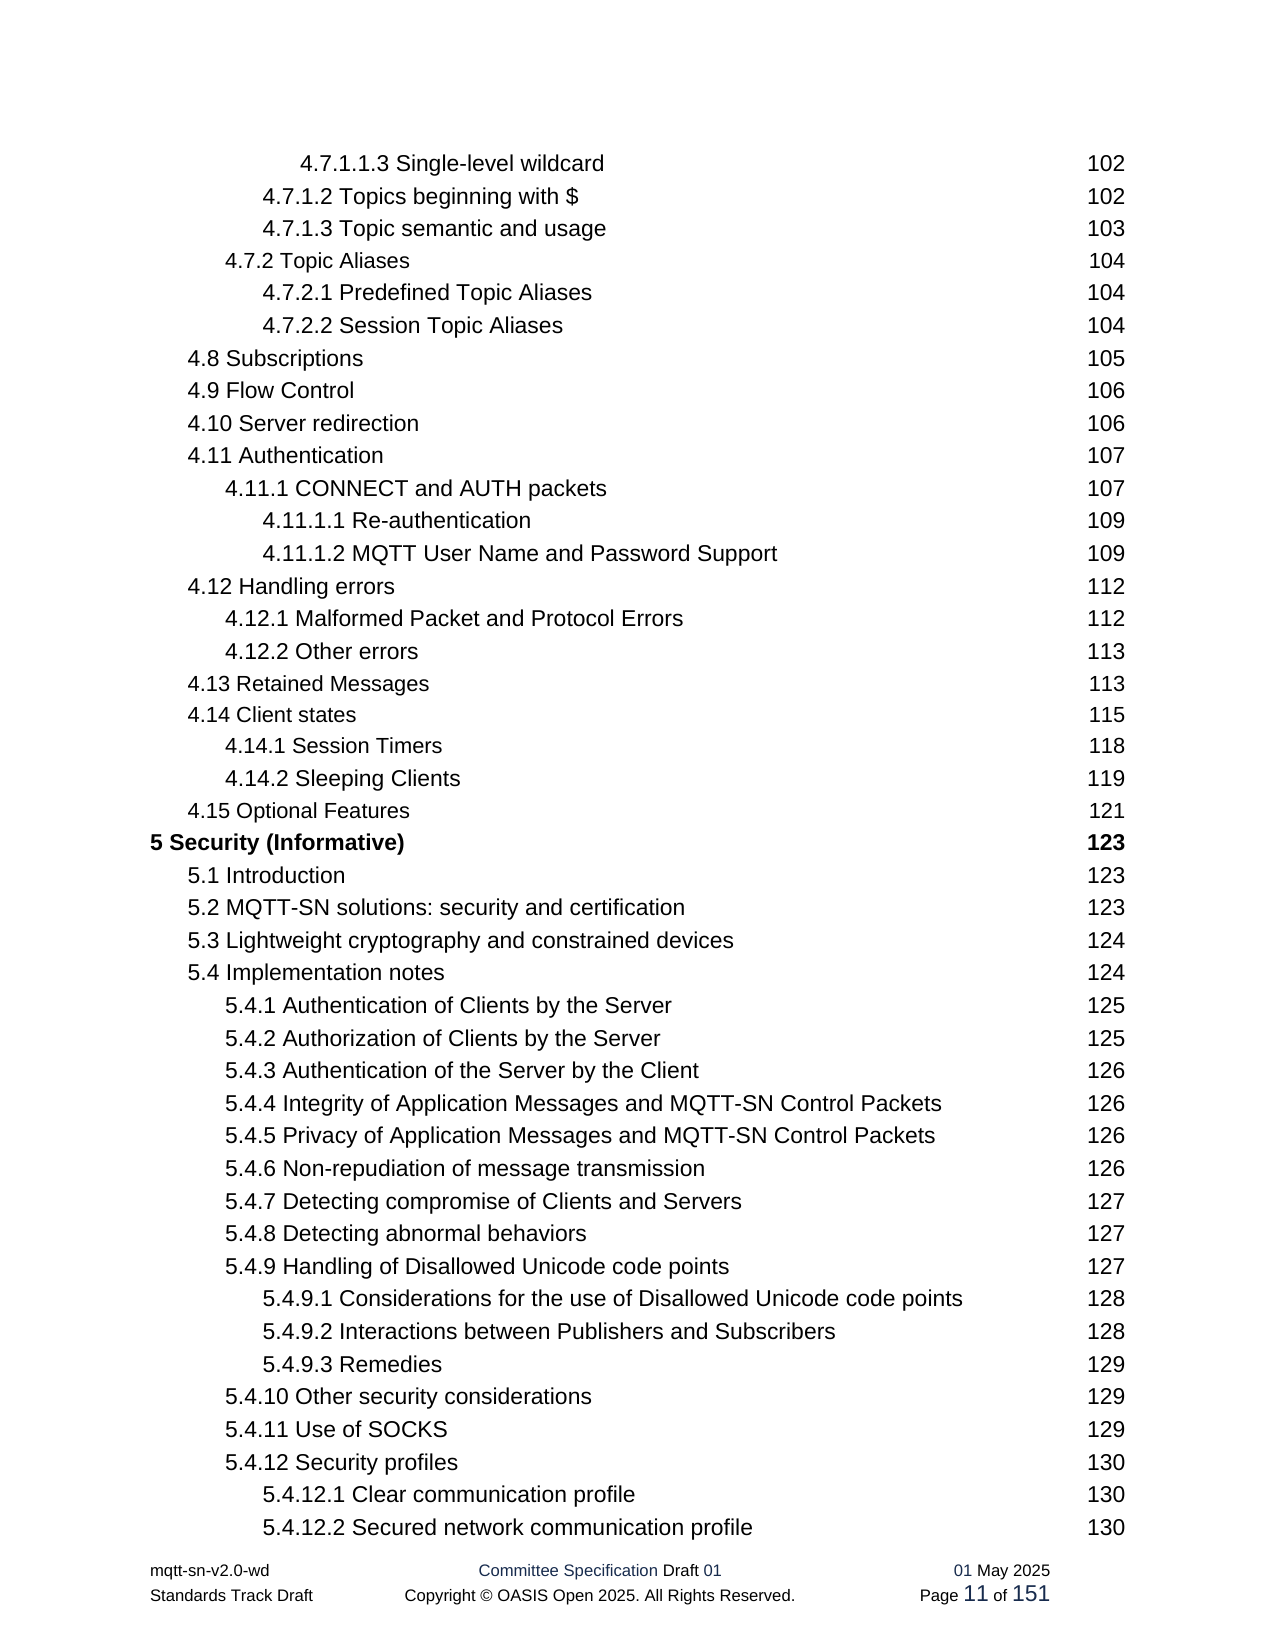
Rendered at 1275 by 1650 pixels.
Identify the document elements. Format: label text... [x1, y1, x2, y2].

text 5.4.1 Authentication of Clients by the Server 125 [225, 992, 1125, 1018]
text 5.4.12.2 Secured network communication profile 130 [262, 1514, 1125, 1540]
text 4.11.1.1 Re-authentication 109 [262, 507, 1125, 534]
text 5.4.8 Detecting abnormal behaviors 127 [225, 1220, 1125, 1247]
text 4.14 Client states 115 [187, 702, 1125, 727]
text 5.4.10 Other security considerations 129 [225, 1383, 1125, 1409]
text 5.4.12 Security profiles 130 [225, 1448, 1125, 1475]
text 4.7.2.2 Session Topic Aliases 104 [262, 312, 1125, 338]
text 5.1 Introduction 123 [187, 862, 1125, 888]
text 4.12.1 Malformed Packet and Protocol Errors 112 [225, 605, 1125, 632]
text 4.7.2 Topic Aliases 104 [225, 248, 1125, 273]
text 4.13 Retained Messages 113 [187, 671, 1125, 696]
text 4.15 Optional Features 121 [187, 797, 1125, 823]
text 5 Security (Informative) 123 [150, 829, 1125, 855]
text 4.12.2 Other errors 113 [225, 638, 1125, 664]
text 4.8 Subscriptions 105 [187, 344, 1125, 371]
text 4.7.2.1 Predefined Topic Aliases 104 [262, 279, 1125, 306]
text 5.4.9.1 Considerations for the use of Disallowed Unicode code points 128 [262, 1285, 1125, 1312]
text 5.4.9 Handling of Disallowed Unicode code points 127 [225, 1253, 1125, 1279]
text 5.4.5 Privacy of Application Messages and MQTT-SN Control Packets 126 [225, 1122, 1125, 1149]
text 5.4.2 Authorization of Clients by the Server 125 [225, 1024, 1125, 1051]
text 5.4.6 Non-repudiation of message transmission 126 [225, 1155, 1125, 1181]
text 5.4.4 Integrity of Application Messages and MQTT-SN Control Packets 126 [225, 1090, 1125, 1116]
text 5.4.7 Detecting compromise of Clients and Servers 127 [225, 1188, 1125, 1214]
text 5.2 MQTT-SN solutions: security and certification 123 [187, 894, 1125, 921]
text 4.7.1.1.3 Single-level wildcard 102 [300, 150, 1125, 176]
text 5.4.11 Use of SOCKS 129 [225, 1416, 1125, 1442]
text 4.7.1.2 Topics beginning with $ 102 [262, 183, 1125, 209]
text 5.4.12.1 Clear communication profile 130 [262, 1481, 1125, 1507]
text 5.4 Implementation notes 124 [187, 959, 1125, 986]
text 5.4.9.3 Remedies 129 [262, 1351, 1125, 1377]
text 5.3 Lightweight cryptography and constrained devices 124 [187, 927, 1125, 953]
text 4.14.1 Session Timers 118 [225, 733, 1125, 759]
text 4.11.1.2 MQTT User Name and Password Support 109 [262, 540, 1125, 566]
text 4.11.1 CONNECT and AUTH packets 107 [225, 475, 1125, 501]
text 4.10 Server redirection 106 [187, 410, 1125, 436]
text 4.14.2 Sleeping Clients 119 [225, 765, 1125, 791]
text 5.4.3 Authentication of the Server by the Client 126 [225, 1057, 1125, 1083]
text 4.11 Authentication 107 [187, 442, 1125, 469]
text 4.12 Handling errors 112 [187, 573, 1125, 599]
text 4.7.1.3 Topic semantic and usage 103 [262, 215, 1125, 242]
text 5.4.9.2 Interactions between Publishers and Subscribers 128 [262, 1318, 1125, 1344]
text 4.9 Flow Control 106 [187, 377, 1125, 403]
